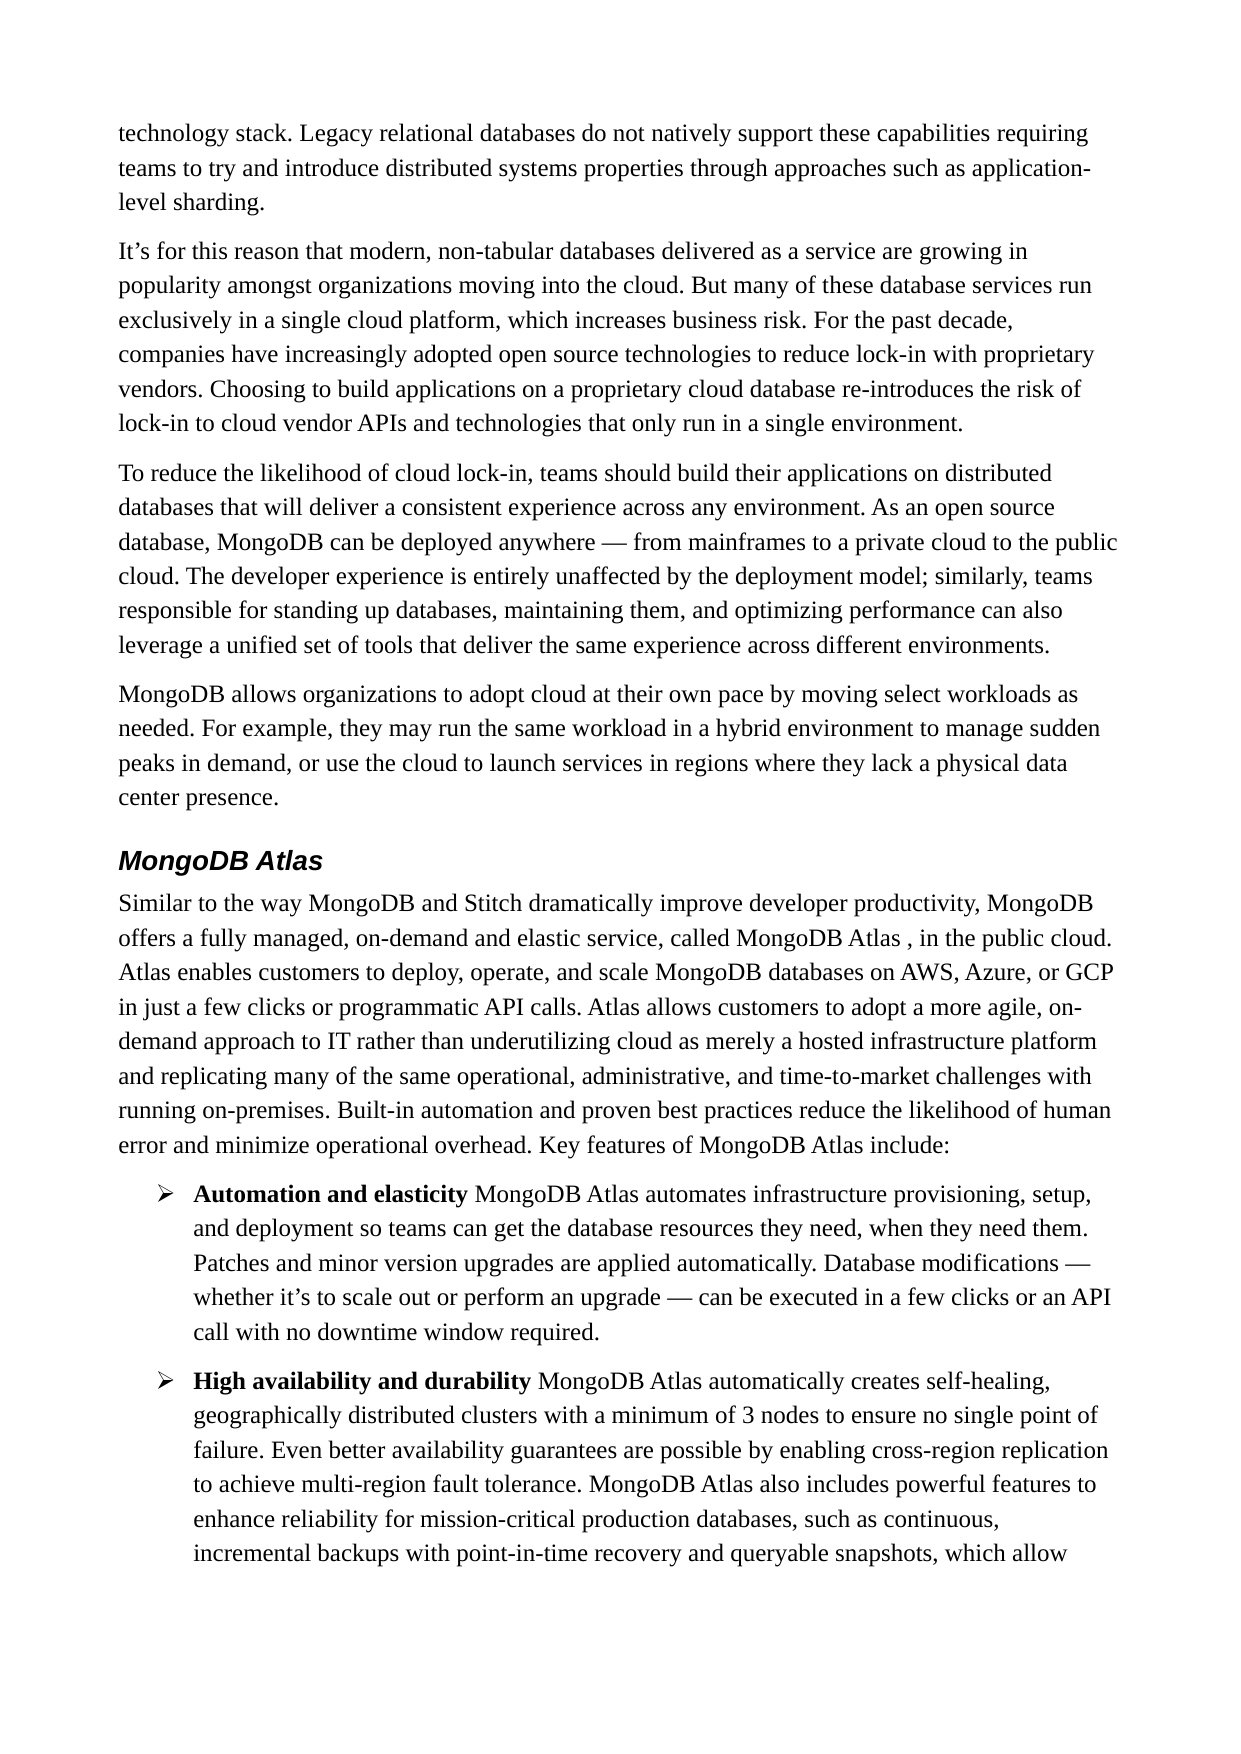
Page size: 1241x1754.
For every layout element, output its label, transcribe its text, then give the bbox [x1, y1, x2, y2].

subtitle MongoDB Atlas [118, 844, 1122, 876]
list Automation and elasticity MongoDB Atlas automates infrastructure provisioning, setup, and deployment so teams can get the database resources they need, when they need them. Patches and minor version upgrades are applied automatically. Database modifications — whether it’s to scale out or perform an upgrade — can be executed in a few clicks or an API call with no downtime window required. [156, 1179, 1122, 1346]
text Similar to the way MongoDB and Stitch dramatically improve developer productivity, MongoDB offers a fully managed, on-demand and elastic service, called MongoDB Atlas , in the public cloud. Atlas enables customers to deploy, operate, and scale MongoDB databases on AWS, Azure, or GCP in just a few clicks or programmatic API calls. Atlas allows customers to adopt a more agile, on-demand approach to IT rather than underutilizing cloud as merely a hosted infrastructure platform and replicating many of the same operational, administrative, and time-to-market challenges with running on-premises. Built-in automation and proven best practices reduce the likelihood of human error and minimize operational overhead. Key features of MongoDB Atlas include: [118, 888, 1122, 1158]
list High availability and durability MongoDB Atlas automatically creates self-healing, geographically distributed clusters with a minimum of 3 nodes to ensure no single point of failure. Even better availability guarantees are possible by enabling cross-region replication to achieve multi-region fault tolerance. MongoDB Atlas also includes powerful features to enhance reliability for mission-critical production databases, such as continuous, incremental backups with point-in-time recovery and queryable snapshots, which allow [156, 1366, 1122, 1567]
text technology stack. Legacy relational databases do not natively support these capabilities requiring teams to try and introduce distributed systems properties through approaches such as application-level sharding. [118, 118, 1122, 216]
text It’s for this reason that modern, non-tabular databases delivered as a service are growing in popularity amongst organizations moving into the cloud. But many of these database services run exclusively in a single cloud platform, which increases business risk. For the past decade, companies have increasingly adopted open source technologies to reduce lock-in with proprietary vendors. Choosing to build applications on a proprietary cloud database re-introduces the risk of lock-in to cloud vendor APIs and technologies that only run in a single environment. [118, 236, 1122, 437]
text MongoDB allows organizations to adopt cloud at their own pace by moving select workloads as needed. For example, they may run the same workload in a hybrid environment to manage sudden peaks in demand, or use the cloud to launch services in regions where they lack a physical data center presence. [118, 679, 1122, 811]
text To reduce the likelihood of cloud lock-in, teams should build their applications on distributed databases that will deliver a consistent experience across any environment. As an open source database, MongoDB can be deployed anywhere — from mainframes to a private cloud to the public cloud. The developer experience is entirely unaffected by the deployment model; similarly, teams responsible for standing up databases, maintaining them, and optimizing performance can also leverage a unified set of tools that deliver the same experience across different environments. [118, 458, 1122, 659]
